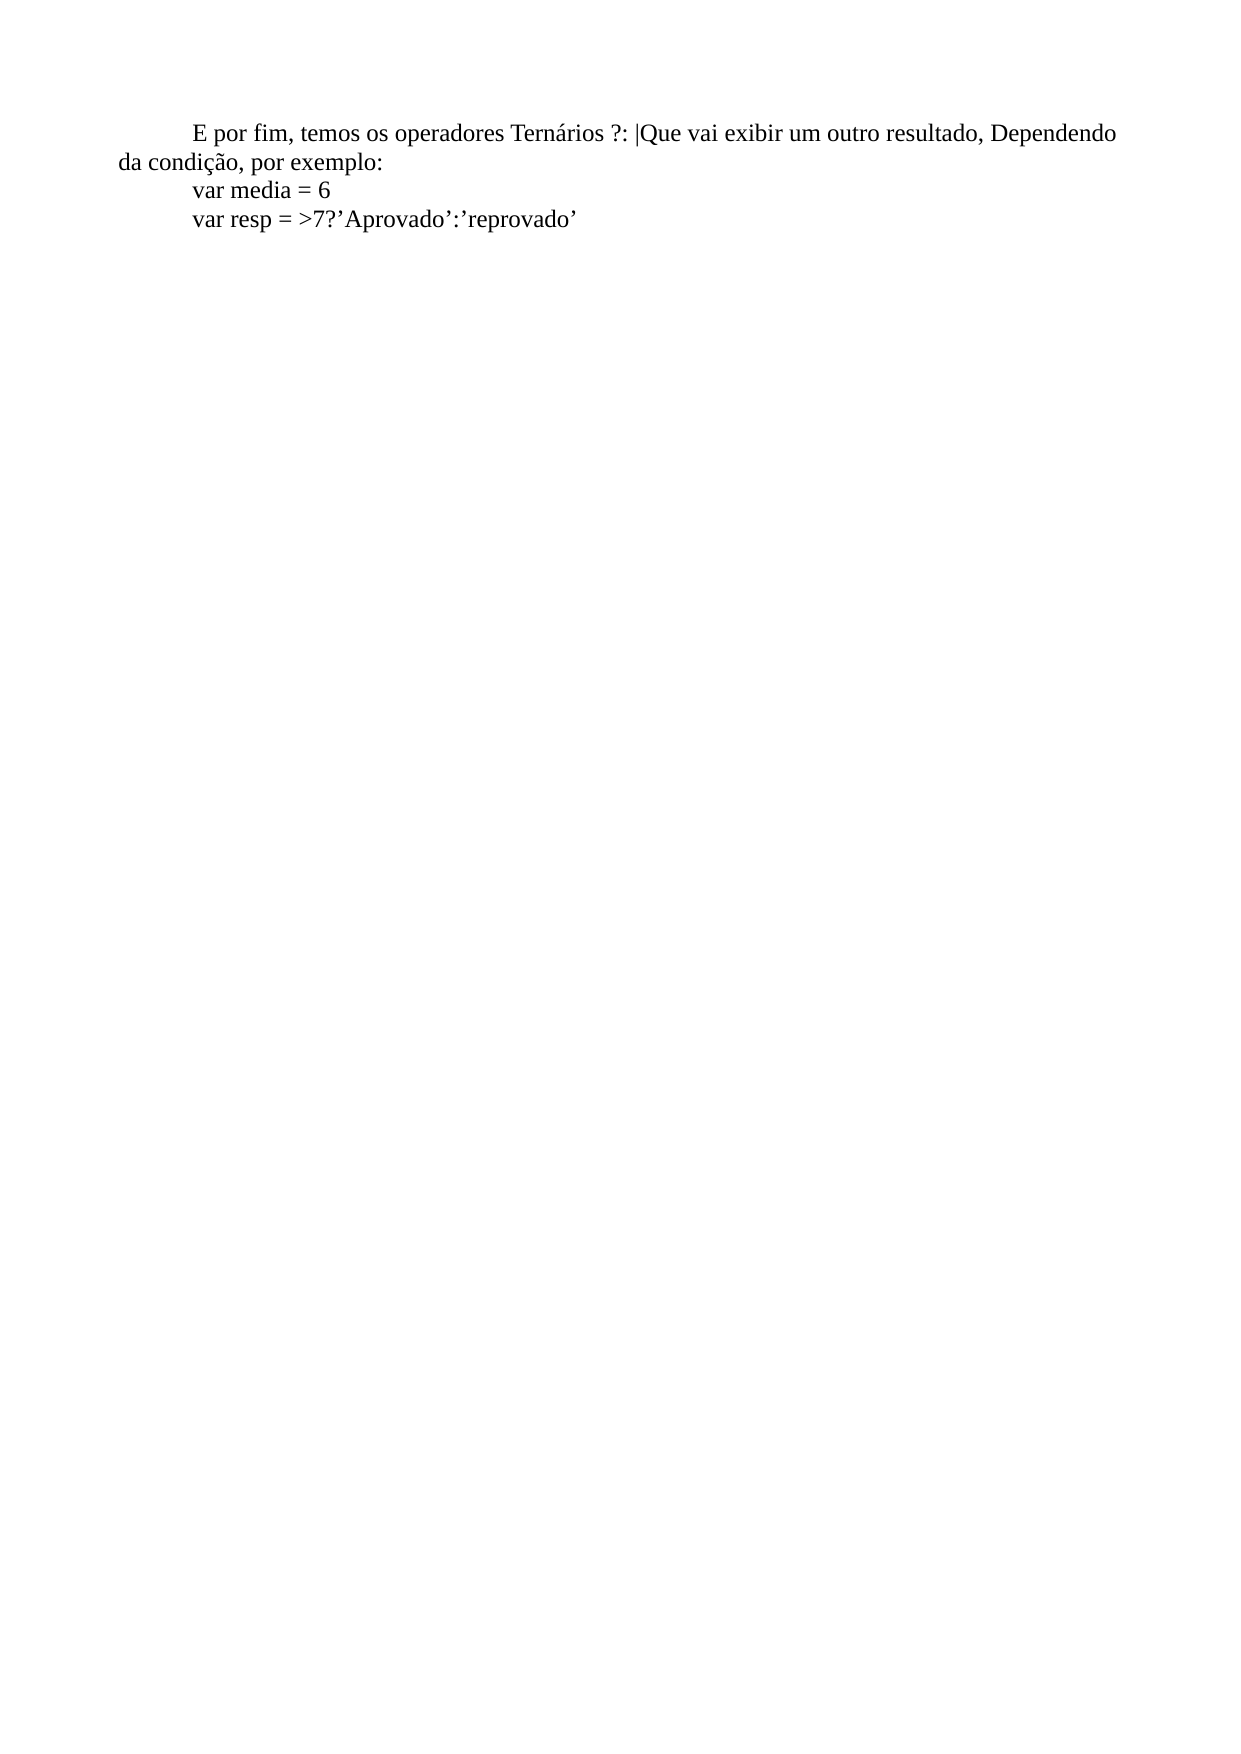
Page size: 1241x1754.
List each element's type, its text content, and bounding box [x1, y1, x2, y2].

text var media = 6 [118, 176, 1122, 204]
text E por fim, temos os operadores Ternários ?: |Que vai exibir um outro resultado, Dependendo da condição, por exemplo: [118, 118, 1122, 176]
text var resp = >7?’Aprovado’:’reprovado’ [118, 204, 1122, 233]
